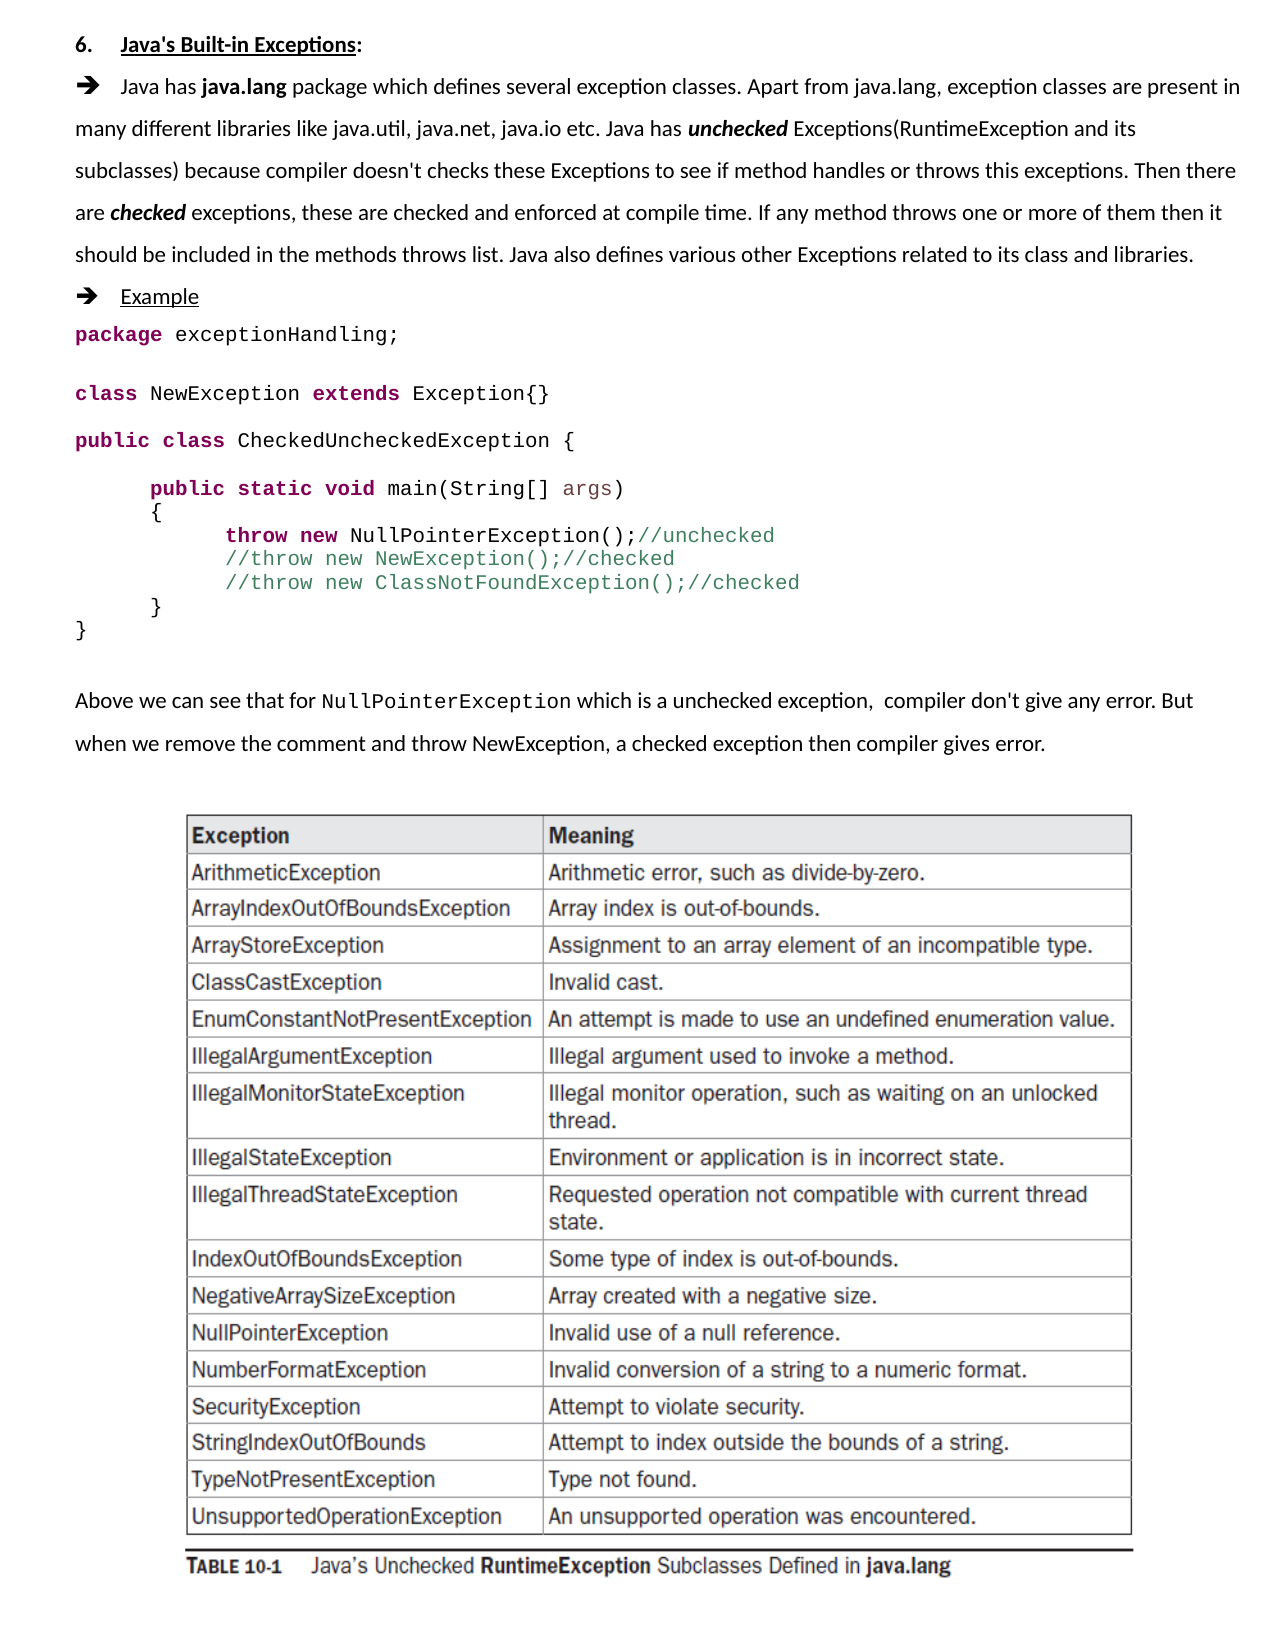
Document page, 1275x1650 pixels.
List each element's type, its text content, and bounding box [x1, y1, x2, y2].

list Java has java.lang package which defines several exception classes. Apart from java.lang, exception classes are present in many different libraries like java.util, java.net, java.io etc. Java has unchecked Exceptions(RuntimeException and its subclasses) because compiler doesn't checks these Exceptions to see if method handles or throws this exceptions. Then there are checked exceptions, these are checked and enforced at compile time. If any method throws one or more of them then it should be included in the methods throws list. Java also defines various other Exceptions related to its class and libraries. [75, 72, 1245, 268]
text { [75, 501, 1245, 525]
text } [75, 619, 1245, 643]
text //throw new NewException();//checked [75, 548, 1245, 572]
list 6. Java's Built-in Exceptions: [75, 30, 1245, 58]
text public class CheckedUncheckedException { [75, 430, 1245, 454]
text Above we can see that for NullPointerException which is a unchecked exception, compiler don't give any error. But when we remove the comment and throw NewException, a checked exception then compiler gives error. [75, 686, 1245, 757]
text throw new NullPointerException();//unchecked [75, 525, 1245, 548]
text } [75, 596, 1245, 619]
text package exceptionHandling; [75, 324, 1245, 347]
list Example [75, 282, 1245, 310]
text //throw new ClassNotFoundException();//checked [75, 572, 1245, 596]
text class NewException extends Exception{} [75, 383, 1245, 407]
text public static void main(String[] args) [75, 477, 1245, 501]
